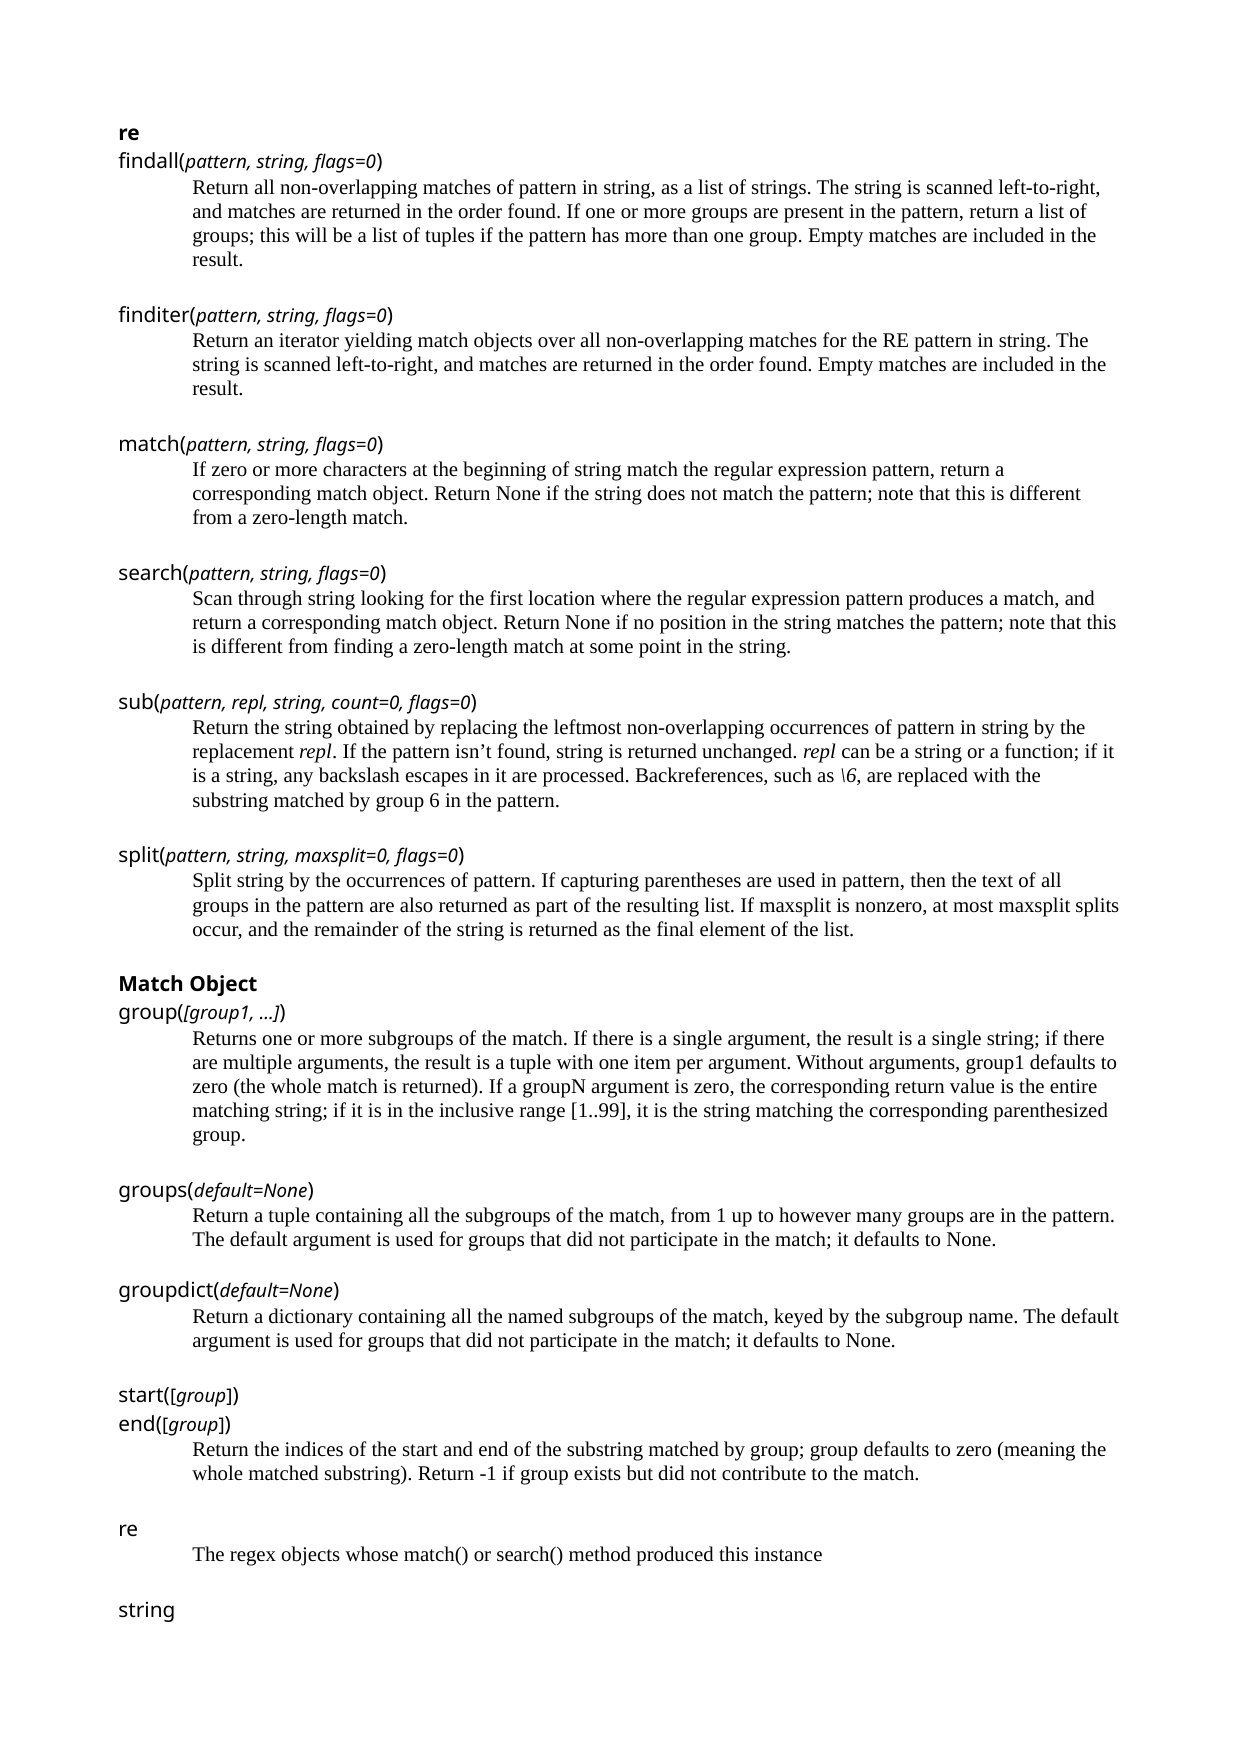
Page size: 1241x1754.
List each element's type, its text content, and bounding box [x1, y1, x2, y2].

text If zero or more characters at the beginning of string match the regular expression pattern, return a corresponding match object. Return None if the string does not match the pattern; note that this is different from a zero-length match. [118, 457, 1122, 529]
text group([group1, ...]) [118, 997, 1122, 1026]
text end([group]) [118, 1409, 1122, 1437]
text re [118, 1514, 1122, 1542]
text Return a tuple containing all the subgroups of the match, from 1 up to however many groups are in the pattern. The default argument is used for groups that did not participate in the match; it defaults to None. [118, 1203, 1122, 1251]
text finditer(pattern, string, flags=0) [118, 300, 1122, 328]
text groupdict(default=None) [118, 1275, 1122, 1304]
text start([group]) [118, 1380, 1122, 1409]
text Return the indices of the start and end of the substring matched by group; group defaults to zero (meaning the whole matched substring). Return -1 if group exists but did not contribute to the match. [118, 1437, 1122, 1485]
text sub(pattern, repl, string, count=0, flags=0) [118, 687, 1122, 715]
text groups(default=None) [118, 1175, 1122, 1203]
text split(pattern, string, maxsplit=0, flags=0) [118, 840, 1122, 868]
text Split string by the occurrences of pattern. If capturing parentheses are used in pattern, then the text of all groups in the pattern are also returned as part of the resulting list. If maxsplit is nonzero, at most maxsplit splits occur, and the remainder of the string is returned as the final element of the list. [118, 868, 1122, 941]
text Scan through string looking for the first location where the regular expression pattern produces a match, and return a corresponding match object. Return None if no position in the string matches the pattern; note that this is different from finding a zero-length match at some point in the string. [118, 586, 1122, 658]
text findall(pattern, string, flags=0) [118, 147, 1122, 175]
text string [118, 1595, 1122, 1623]
text The regex objects whose match() or search() method produced this instance [118, 1542, 1122, 1566]
text Return all non-overlapping matches of pattern in string, as a list of strings. The string is scanned left-to-right, and matches are returned in the order found. If one or more groups are present in the pattern, return a list of groups; this will be a list of tuples if the pattern has more than one group. Empty matches are included in the result. [118, 175, 1122, 271]
text search(pattern, string, flags=0) [118, 558, 1122, 586]
text Returns one or more subgroups of the match. If there is a single argument, the result is a single string; if there are multiple arguments, the result is a tuple with one item per argument. Without arguments, group1 defaults to zero (the whole match is returned). If a groupN argument is zero, the corresponding return value is the entire matching string; if it is in the inclusive range [1..99], it is the string matching the corresponding parenthesized group. [118, 1026, 1122, 1146]
text Match Object [118, 969, 1122, 997]
text match(pattern, string, flags=0) [118, 429, 1122, 457]
text re [118, 118, 1122, 147]
text Return the string obtained by replacing the leftmost non-overlapping occurrences of pattern in string by the replacement repl. If the pattern isn’t found, string is returned unchanged. repl can be a string or a function; if it is a string, any backslash escapes in it are processed. Backreferences, such as \6, are replaced with the substring matched by group 6 in the pattern. [118, 715, 1122, 812]
text Return an iterator yielding match objects over all non-overlapping matches for the RE pattern in string. The string is scanned left-to-right, and matches are returned in the order found. Empty matches are included in the result. [118, 328, 1122, 400]
text Return a dictionary containing all the named subgroups of the match, keyed by the subgroup name. The default argument is used for groups that did not participate in the match; it defaults to None. [118, 1304, 1122, 1352]
